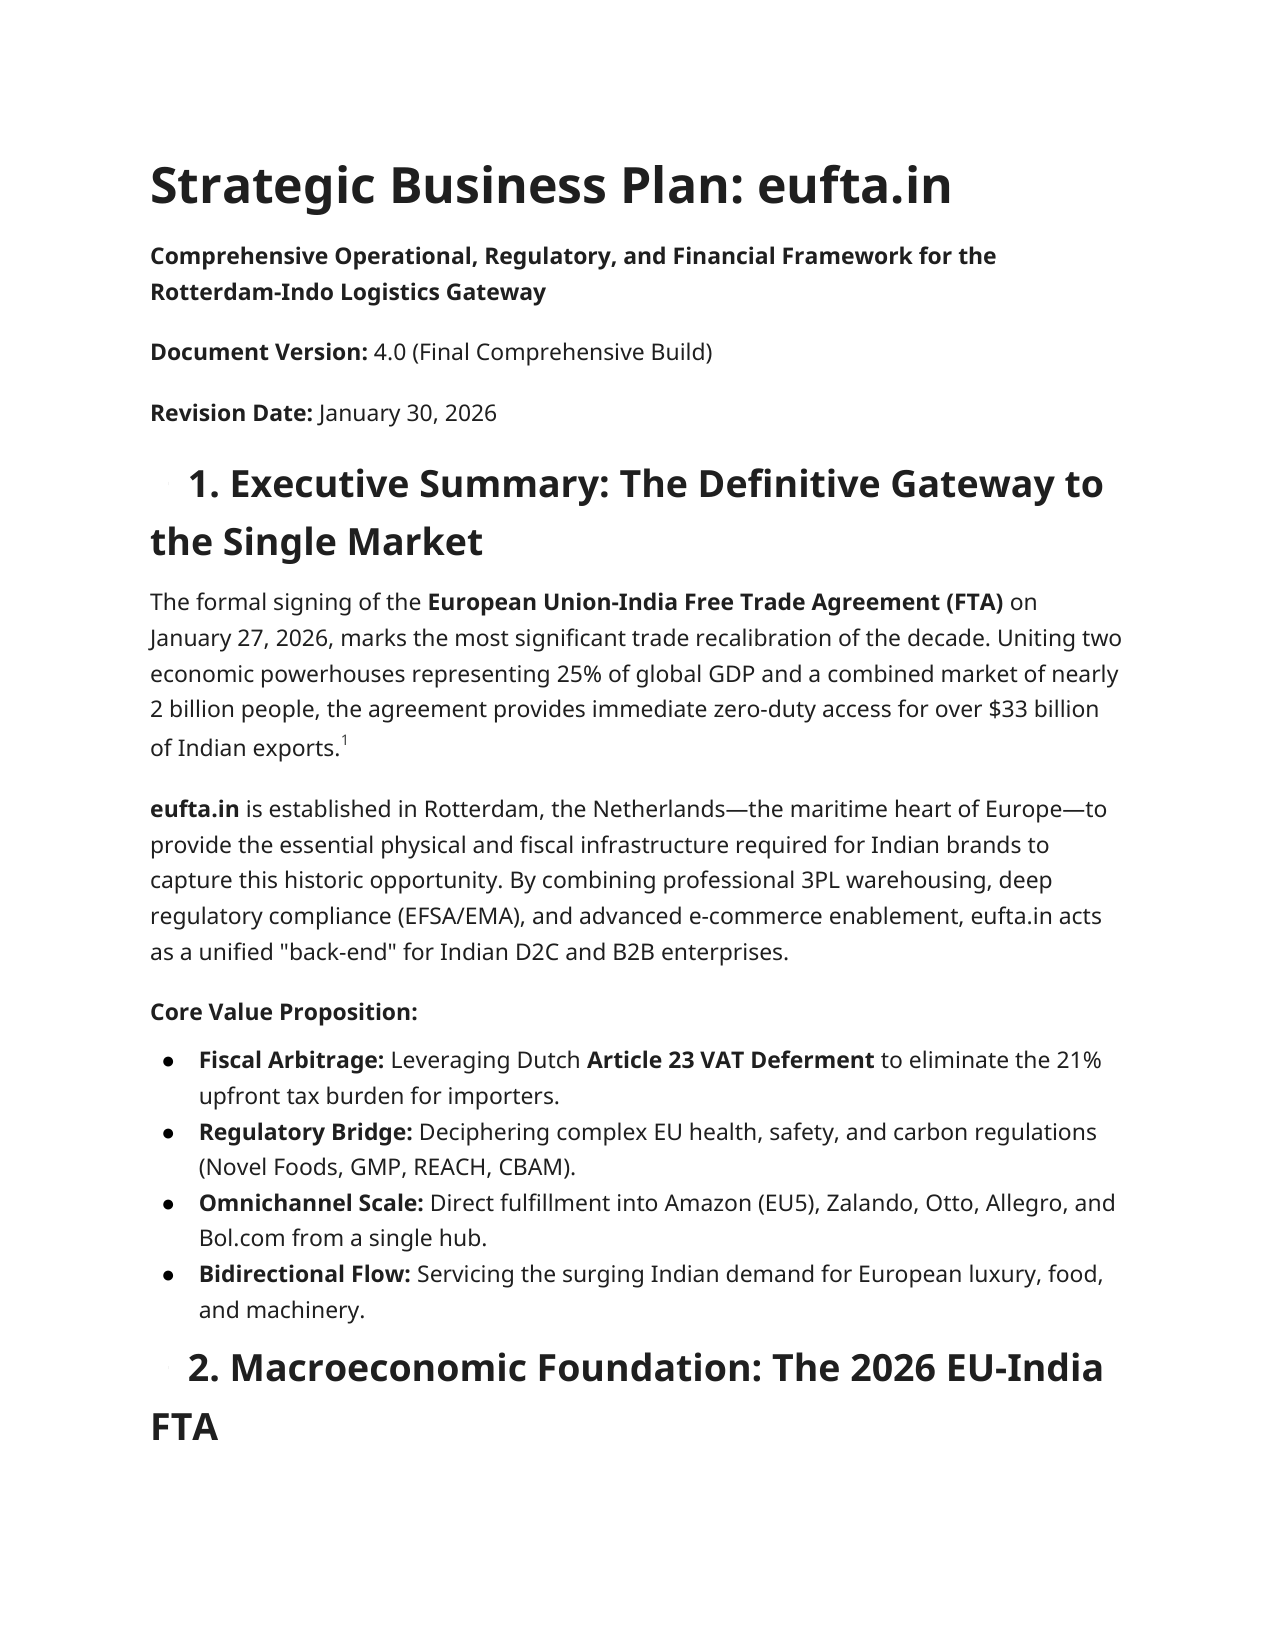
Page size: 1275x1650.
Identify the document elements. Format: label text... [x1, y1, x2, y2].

text Core Value Proposition: [150, 996, 1125, 1027]
text Comprehensive Operational, Regulatory, and Financial Framework for the Rotterdam-Indo Logistics Gateway [150, 240, 1125, 307]
text eufta.in is established in Rotterdam, the Netherlands—the maritime heart of Europe—to provide the essential physical and fiscal infrastructure required for Indian brands to capture this historic opportunity. By combining professional 3PL warehousing, deep regulatory compliance (EFSA/EMA), and advanced e-commerce enablement, eufta.in acts as a unified "back-end" for Indian D2C and B2B enterprises. [150, 793, 1125, 967]
list Omnichannel Scale: Direct fulfillment into Amazon (EU5), Zalando, Otto, Allegro, and Bol.com from a single hub. [161, 1187, 1125, 1253]
subtitle 2. Macroeconomic Foundation: The 2026 EU-India FTA [150, 1342, 1125, 1451]
text Revision Date: January 30, 2026 [150, 397, 1125, 428]
list Regulatory Bridge: Deciphering complex EU health, safety, and carbon regulations (Novel Foods, GMP, REACH, CBAM). [161, 1115, 1125, 1182]
list Fiscal Arbitrage: Leveraging Dutch Article 23 VAT Deferment to eliminate the 21% upfront tax burden for importers. [161, 1044, 1125, 1111]
text The formal signing of the European Union-India Free Trade Agreement (FTA) on January 27, 2026, marks the most significant trade recalibration of the decade. Uniting two economic powerhouses representing 25% of global GDP and a combined market of nearly 2 billion people, the agreement provides immediate zero-duty access for over $33 billion of Indian exports.1 [150, 586, 1125, 763]
list Bidirectional Flow: Servicing the surging Indian demand for European luxury, food, and machinery. [161, 1258, 1125, 1325]
subtitle 1. Executive Summary: The Definitive Gateway to the Single Market [150, 458, 1125, 567]
text Document Version: 4.0 (Final Comprehensive Build) [150, 336, 1125, 368]
subtitle Strategic Business Plan: eufta.in [150, 150, 1125, 218]
